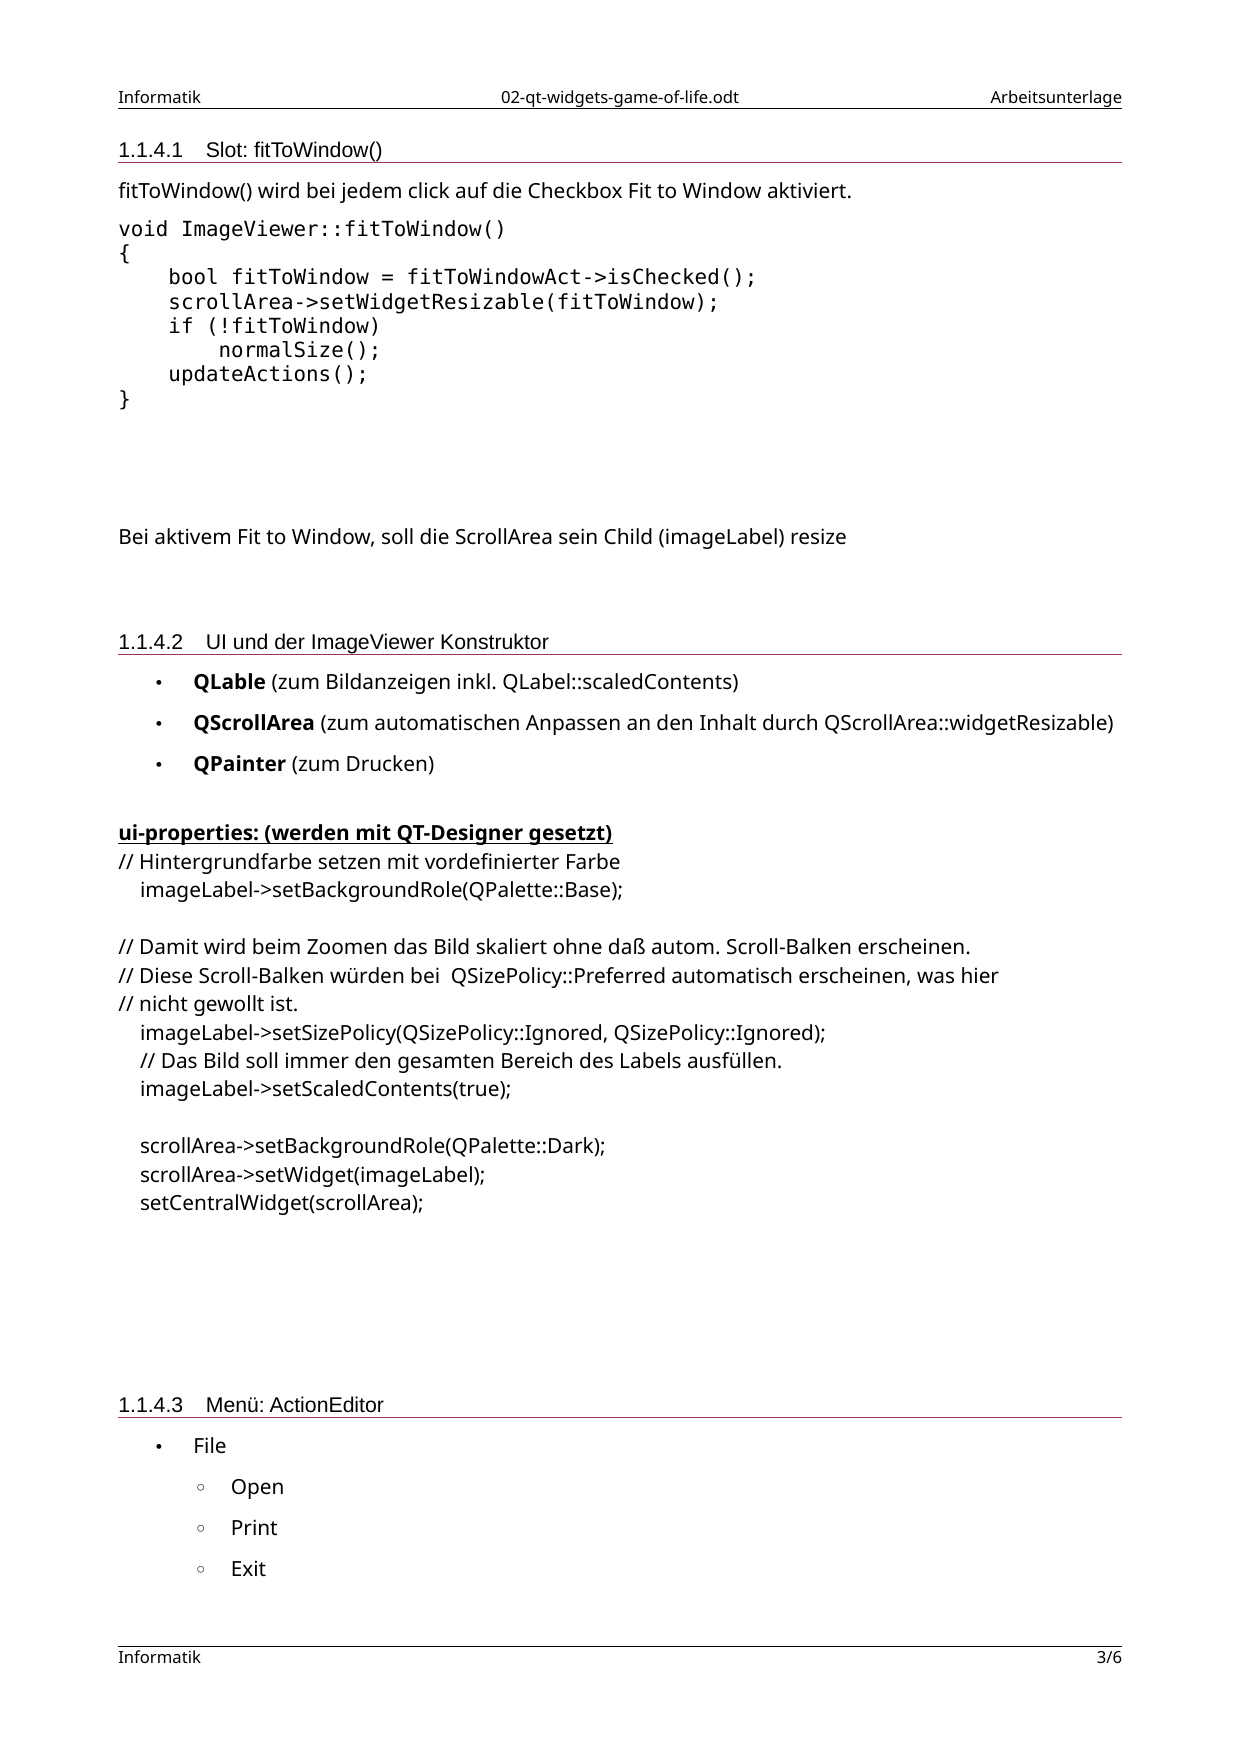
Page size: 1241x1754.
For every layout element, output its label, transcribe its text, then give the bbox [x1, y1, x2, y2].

list QPainter (zum Drucken) [156, 749, 1122, 778]
list QLable (zum Bildanzeigen inkl. QLabel::scaledContents) [156, 667, 1122, 696]
text fitToWindow() wird bei jedem click auf die Checkbox Fit to Window aktiviert. [118, 176, 1122, 204]
text scrollArea->setWidget(imageLabel); [118, 1160, 1122, 1188]
text // Hintergrundfarbe setzen mit vordefinierter Farbe [118, 847, 1122, 875]
text normalSize(); [118, 338, 1122, 362]
text imageLabel->setBackgroundRole(QPalette::Base); [118, 875, 1122, 904]
text scrollArea->setBackgroundRole(QPalette::Dark); [118, 1131, 1122, 1160]
text if (!fitToWindow) [118, 314, 1122, 338]
list QScrollArea (zum automatischen Anpassen an den Inhalt durch QScrollArea::widgetResizable) [156, 708, 1122, 737]
subtitle Slot: fitToWindow() [118, 138, 1122, 162]
list Open [193, 1472, 1122, 1500]
text { [118, 241, 1122, 265]
text ui-properties: (werden mit QT-Designer gesetzt) [118, 818, 1122, 847]
text setCentralWidget(scrollArea); [118, 1188, 1122, 1217]
subtitle UI und der ImageViewer Konstruktor [118, 629, 1122, 654]
text } [118, 387, 1122, 411]
text Bei aktivem Fit to Window, soll die ScrollArea sein Child (imageLabel) resize [118, 522, 1122, 551]
text // Das Bild soll immer den gesamten Bereich des Labels ausfüllen. imageLabel->setScaledContents(true); [118, 1046, 1122, 1103]
list Print [193, 1513, 1122, 1541]
list File [156, 1431, 1122, 1459]
text scrollArea->setWidgetResizable(fitToWindow); [118, 290, 1122, 314]
text updateActions(); [118, 362, 1122, 387]
text void ImageViewer::fitToWindow() [118, 217, 1122, 241]
text // Diese Scroll-Balken würden bei QSizePolicy::Preferred automatisch erscheinen, was hier // nicht gewollt ist. [118, 961, 1122, 1018]
text bool fitToWindow = fitToWindowAct->isChecked(); [118, 265, 1122, 290]
subtitle Menü: ActionEditor [118, 1393, 1122, 1417]
text // Damit wird beim Zoomen das Bild skaliert ohne daß autom. Scroll-Balken erscheinen. [118, 932, 1122, 961]
text imageLabel->setSizePolicy(QSizePolicy::Ignored, QSizePolicy::Ignored); [118, 1018, 1122, 1046]
list Exit [193, 1554, 1122, 1582]
